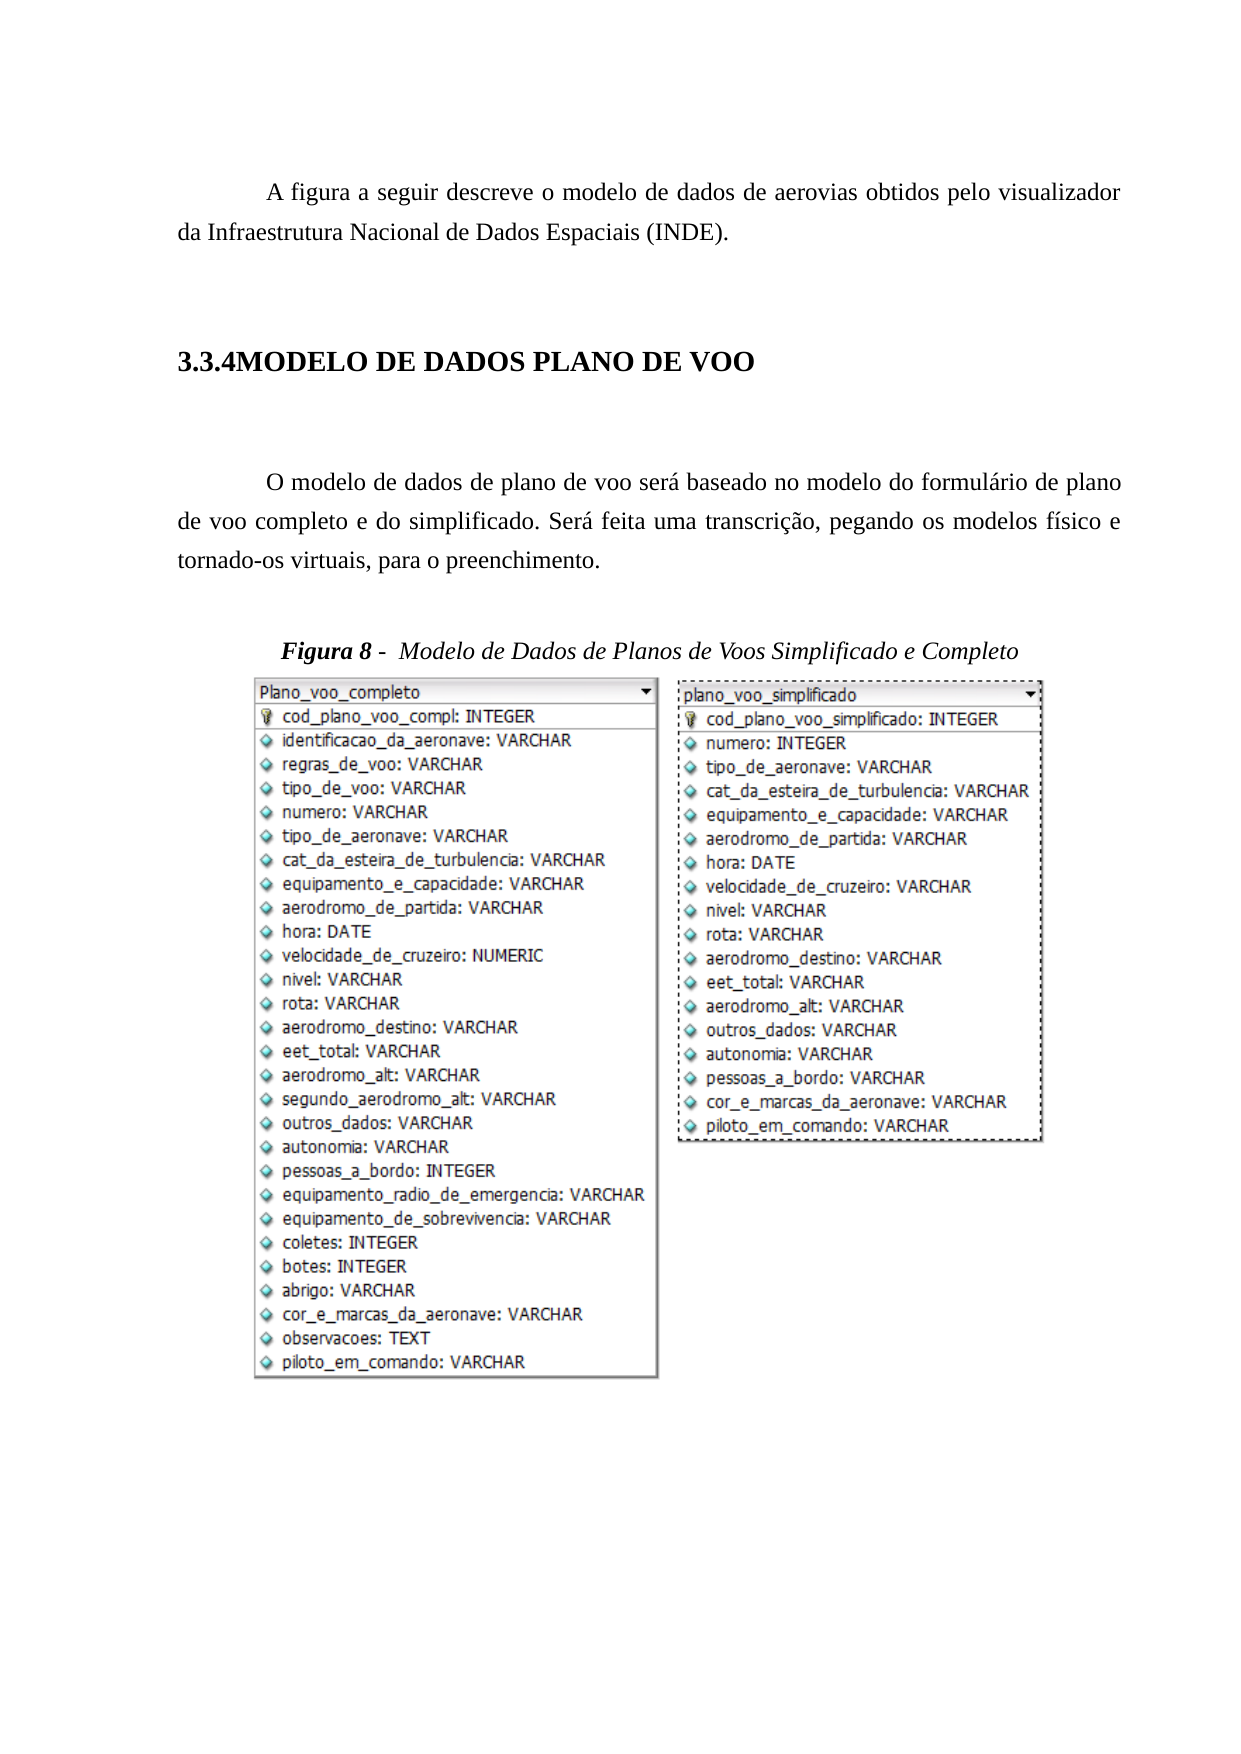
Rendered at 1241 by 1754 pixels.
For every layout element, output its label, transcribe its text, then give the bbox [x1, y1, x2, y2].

subtitle Modelo de Dados Plano de Voo [177, 344, 1122, 378]
text O modelo de dados de plano de voo será baseado no modelo do formulário de plano de voo completo e do simplificado. Será feita uma transcrição, pegando os modelos físico e tornado-os virtuais, para o preenchimento. [177, 467, 1122, 574]
text Figura 8 - Modelo de Dados de Planos de Voos Simplificado e Completo [177, 636, 1122, 1398]
text A figura a seguir descreve o modelo de dados de aerovias obtidos pelo visualizador da Infraestrutura Nacional de Dados Espaciais (INDE). [177, 177, 1122, 245]
